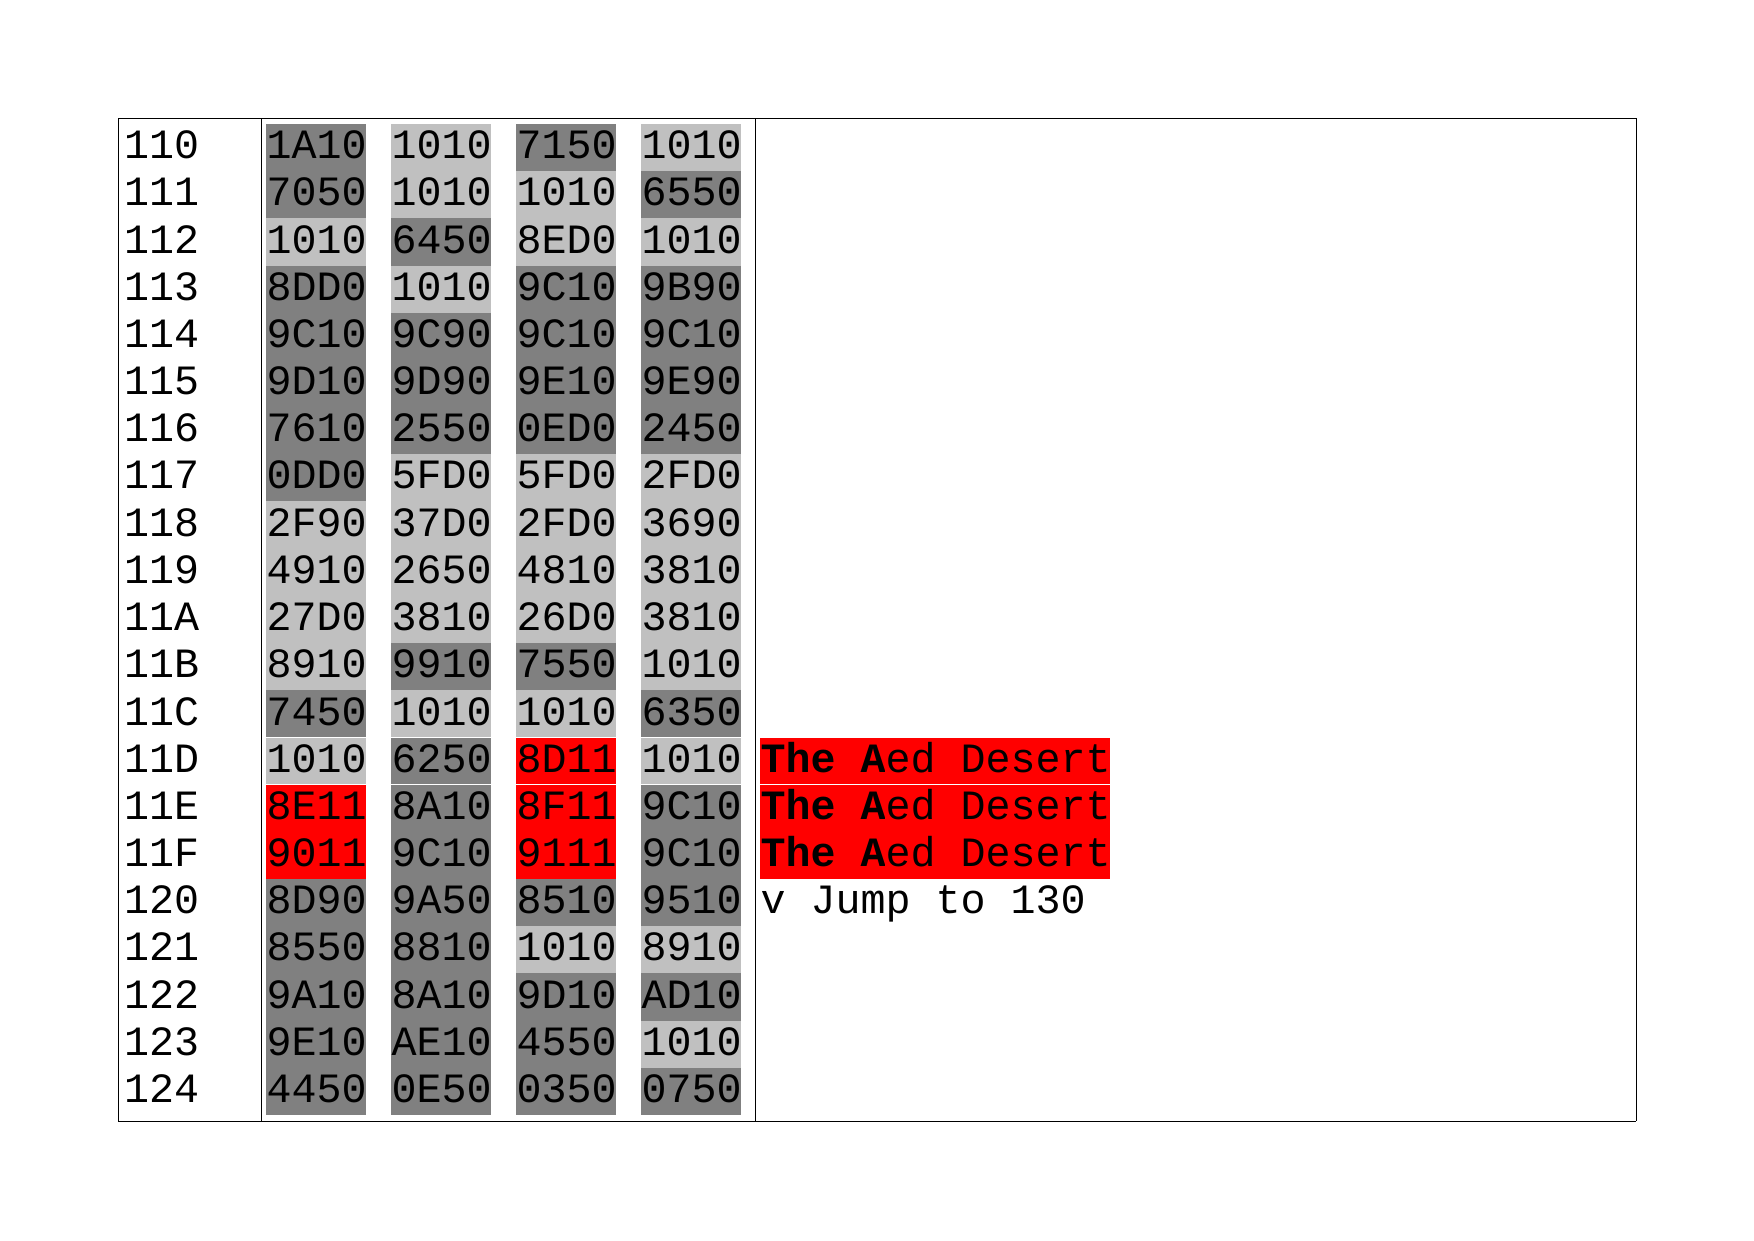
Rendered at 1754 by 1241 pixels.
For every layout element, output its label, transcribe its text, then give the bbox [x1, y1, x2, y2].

table_header 1A10 1010 7150 1010 7050 1010 1010 6550 1010 6450 8ED0 1010 8DD0 1010 9C10 9B90 9C10 9C90 9C10 9C10 9D10 9D90 9E10 9E90 7610 2550 0ED0 2450 0DD0 5FD0 5FD0 2FD0 2F90 37D0 2FD0 3690 4910 2650 4810 3810 27D0 3810 26D0 3810 8910 9910 7550 1010 7450 1010 1010 6350 1010 6250 8D11 1010 8E11 8A10 8F11 9C10 9011 9C10 9111 9C10 8D90 9A50 8510 9510 8550 8810 1010 8910 9A10 8A10 9D10 AD10 9E10 AE10 4550 1010 4450 0E50 0350 0750 [262, 119, 755, 1121]
table_header The Aed Desert The Aed Desert The Aed Desert v Jump to 130 [756, 119, 1636, 1121]
table_header 110 111 112 113 114 115 116 117 118 119 11A 11B 11C 11D 11E 11F 120 121 122 123 124 [119, 119, 261, 1121]
